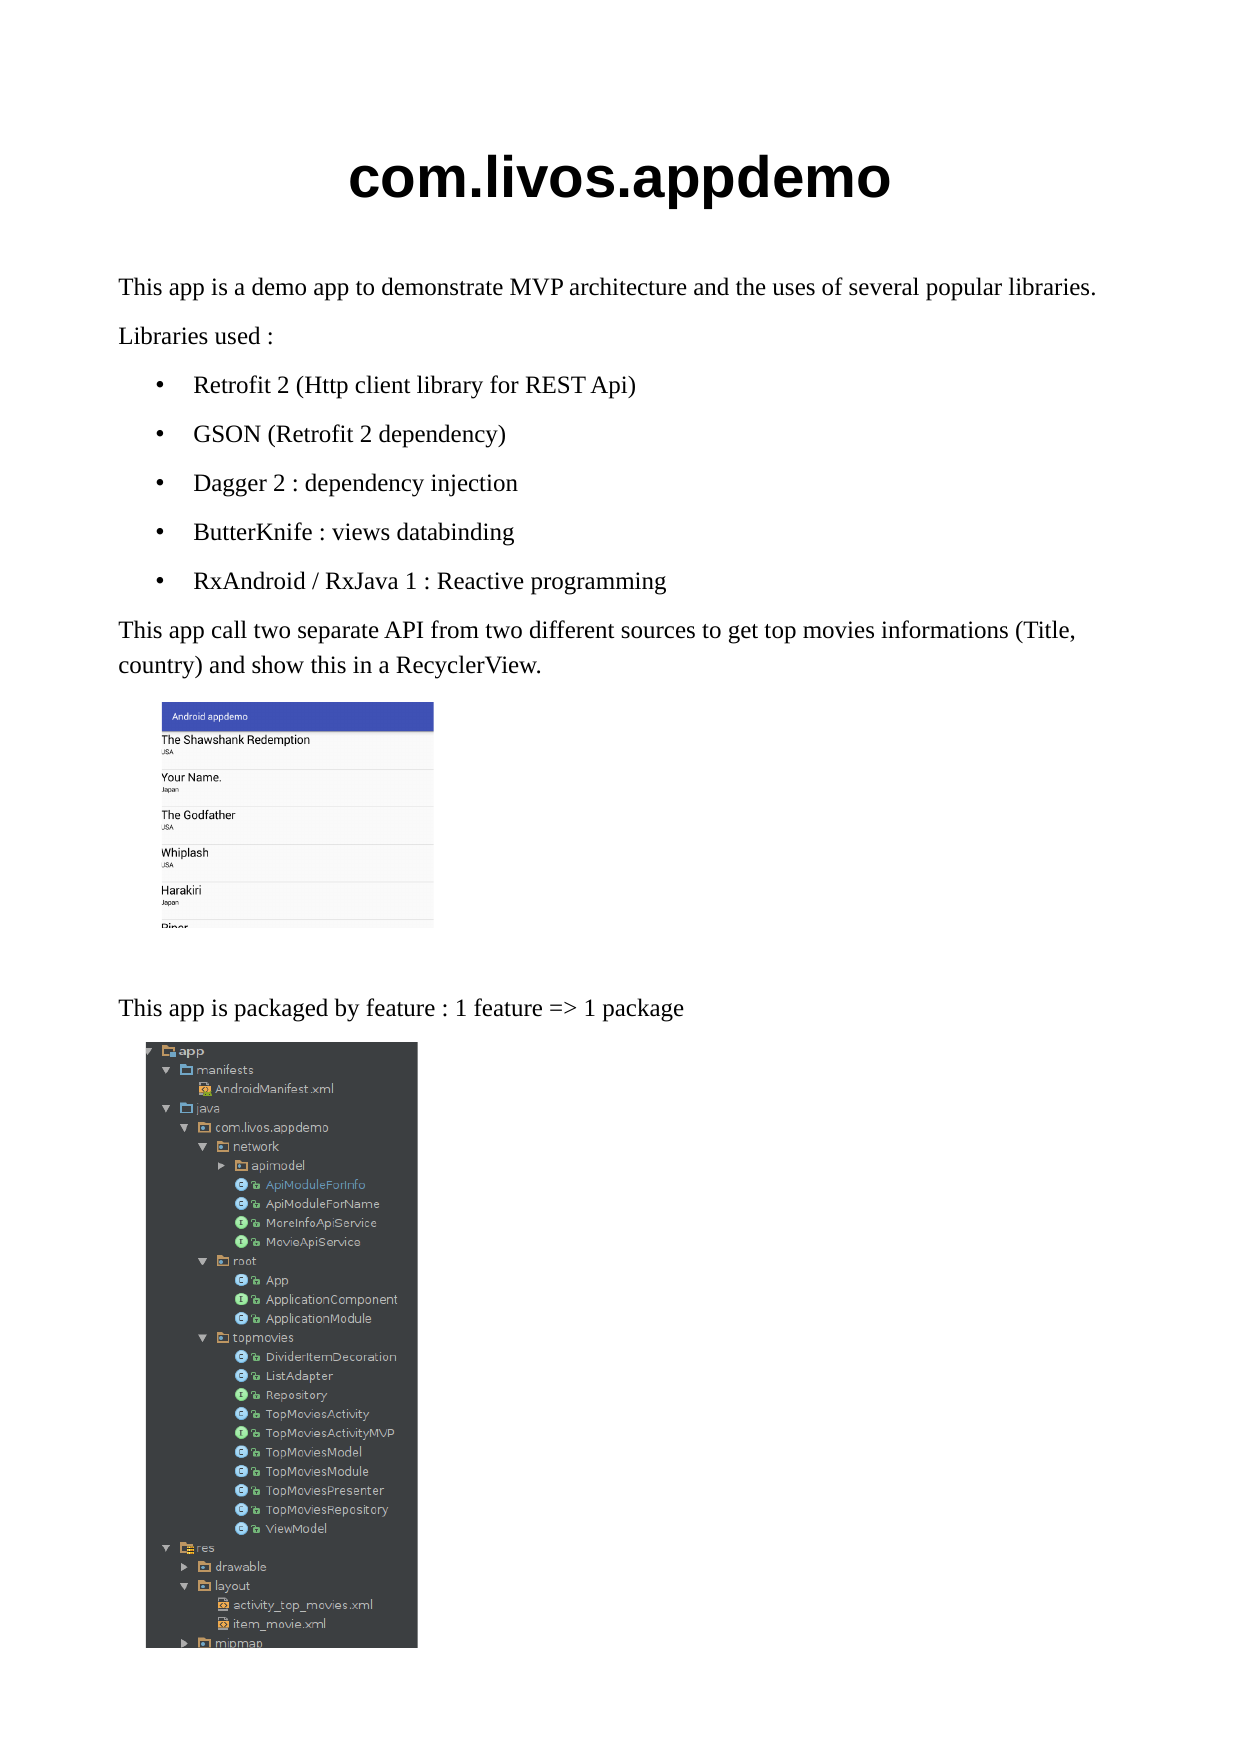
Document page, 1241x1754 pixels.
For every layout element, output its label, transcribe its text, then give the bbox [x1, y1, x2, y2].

text This app is a demo app to demonstrate MVP architecture and the uses of several popular libraries. [118, 272, 1122, 301]
list Retrofit 2 (Http client library for REST Api) [156, 370, 1122, 399]
list RxAndroid / RxJava 1 : Reactive programming [156, 566, 1122, 595]
list ButterKnife : views databinding [156, 517, 1122, 546]
text This app call two separate API from two different sources to get top movies informations (Title, country) and show this in a RecyclerView. [118, 615, 1122, 678]
text Libraries used : [118, 321, 1122, 349]
list GSON (Retrofit 2 dependency) [156, 419, 1122, 448]
picture [161, 702, 434, 928]
text This app is packaged by feature : 1 feature => 1 package [118, 993, 1122, 1022]
list Dagger 2 : dependency injection [156, 468, 1122, 497]
title com.livos.appdemo [118, 143, 1122, 210]
picture [145, 1042, 418, 1648]
